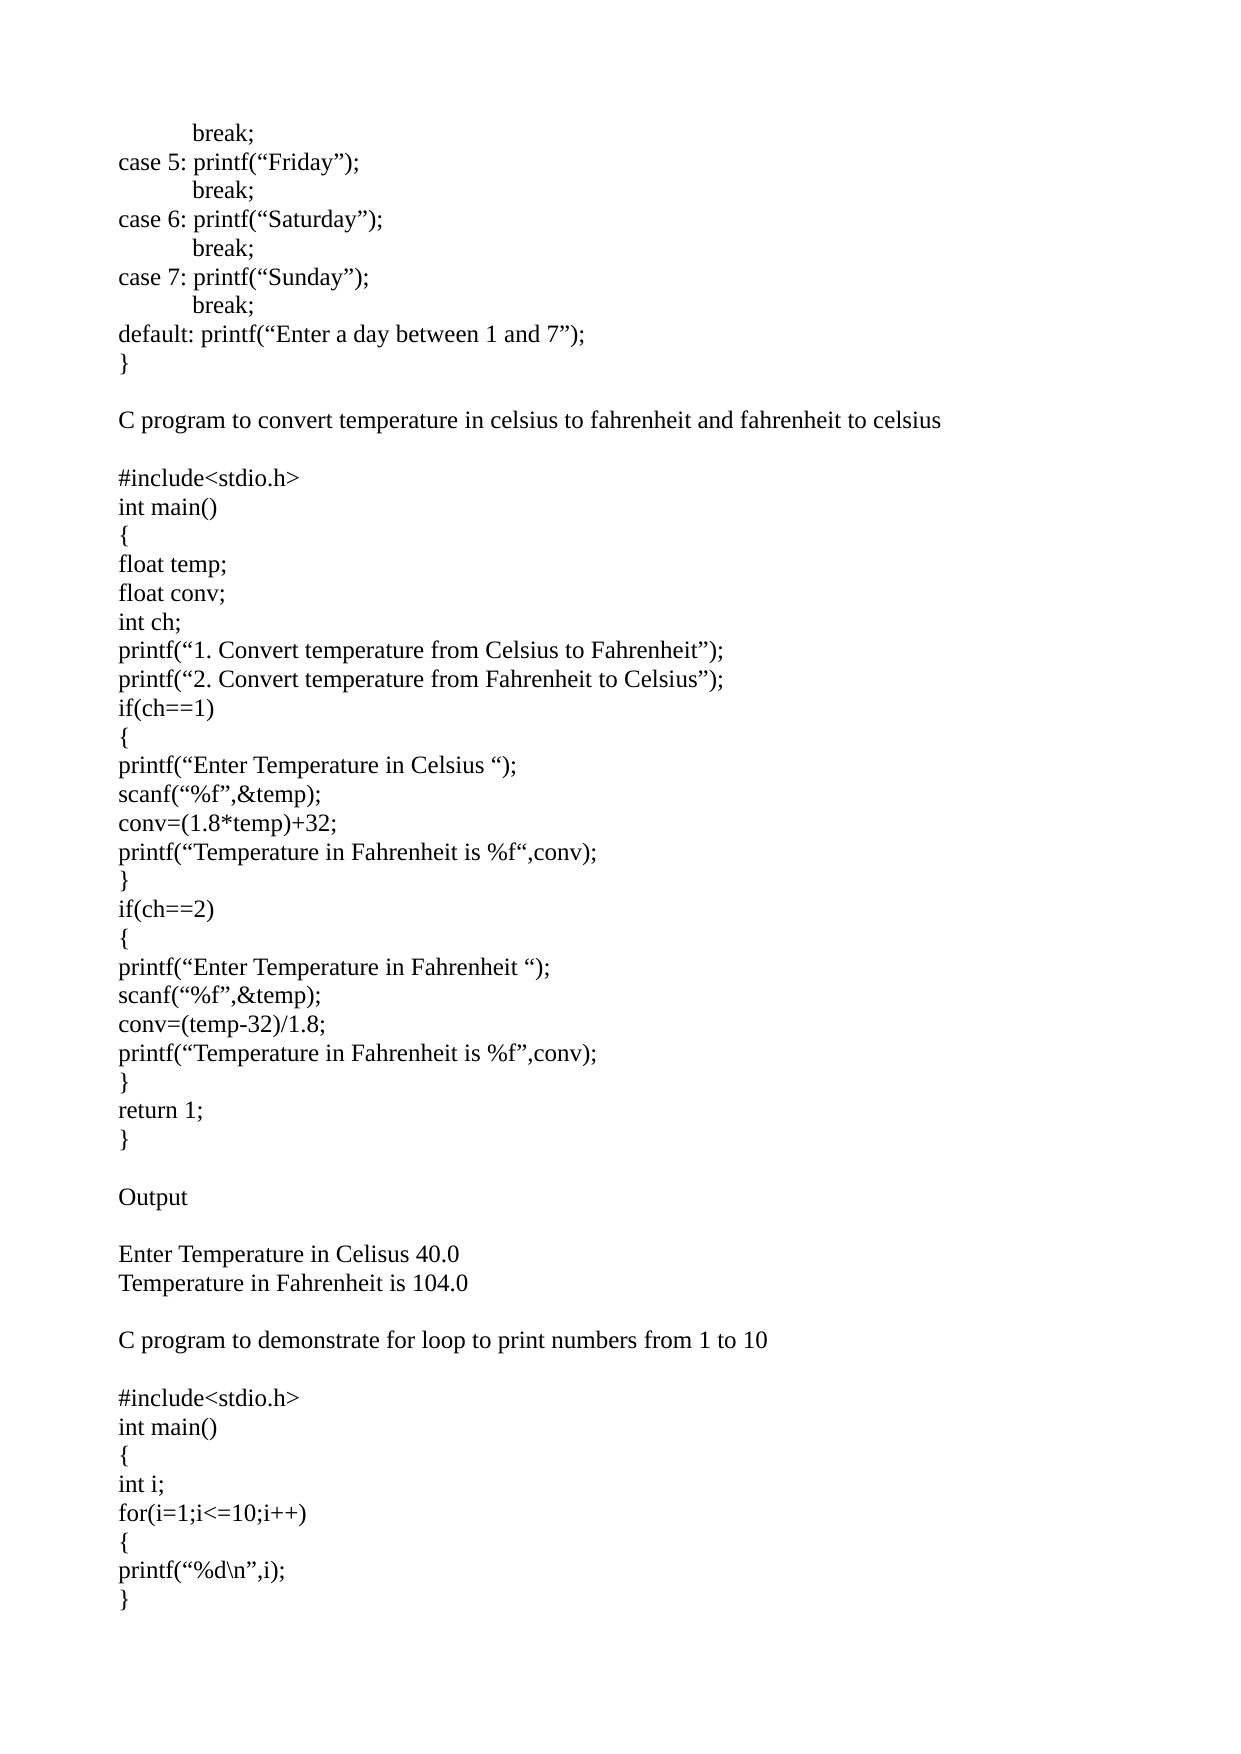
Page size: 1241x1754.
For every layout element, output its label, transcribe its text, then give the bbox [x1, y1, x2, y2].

text printf(“Enter Temperature in Celsius “); [118, 751, 1122, 779]
text break; [118, 233, 1122, 262]
text { [118, 1527, 1122, 1556]
text conv=(temp-32)/1.8; [118, 1009, 1122, 1038]
text C program to convert temperature in celsius to fahrenheit and fahrenheit to celsius [118, 406, 1122, 434]
text Output [118, 1182, 1122, 1211]
text printf(“2. Convert temperature from Fahrenheit to Celsius”); [118, 664, 1122, 693]
text { [118, 923, 1122, 952]
text printf(“Temperature in Fahrenheit is %f”,conv); [118, 1038, 1122, 1067]
text break; [118, 291, 1122, 319]
text printf(“Enter Temperature in Fahrenheit “); [118, 952, 1122, 981]
text break; [118, 118, 1122, 147]
text { [118, 1441, 1122, 1469]
text if(ch==2) [118, 894, 1122, 923]
text case 5: printf(“Friday”); [118, 147, 1122, 176]
text } [118, 348, 1122, 377]
text printf(“%d\n”,i); [118, 1556, 1122, 1584]
text printf(“Temperature in Fahrenheit is %f“,conv); [118, 837, 1122, 866]
text } [118, 1124, 1122, 1153]
text float conv; [118, 578, 1122, 607]
text case 7: printf(“Sunday”); [118, 262, 1122, 291]
text Temperature in Fahrenheit is 104.0 [118, 1268, 1122, 1297]
text int ch; [118, 607, 1122, 636]
text } [118, 866, 1122, 894]
text scanf(“%f”,&temp); [118, 779, 1122, 808]
text { [118, 521, 1122, 549]
text int i; [118, 1469, 1122, 1498]
text float temp; [118, 549, 1122, 578]
text } [118, 1584, 1122, 1613]
text default: printf(“Enter a day between 1 and 7”); [118, 319, 1122, 348]
text if(ch==1) [118, 693, 1122, 722]
text int main() [118, 1412, 1122, 1441]
text Enter Temperature in Celisus 40.0 [118, 1239, 1122, 1268]
text C program to demonstrate for loop to print numbers from 1 to 10 [118, 1326, 1122, 1354]
text scanf(“%f”,&temp); [118, 981, 1122, 1009]
text case 6: printf(“Saturday”); [118, 204, 1122, 233]
text return 1; [118, 1096, 1122, 1124]
text } [118, 1067, 1122, 1096]
text conv=(1.8*temp)+32; [118, 808, 1122, 837]
text for(i=1;i<=10;i++) [118, 1498, 1122, 1527]
text #include<stdio.h> [118, 463, 1122, 492]
text { [118, 722, 1122, 751]
text printf(“1. Convert temperature from Celsius to Fahrenheit”); [118, 636, 1122, 664]
text #include<stdio.h> [118, 1383, 1122, 1412]
text int main() [118, 492, 1122, 521]
text break; [118, 176, 1122, 204]
